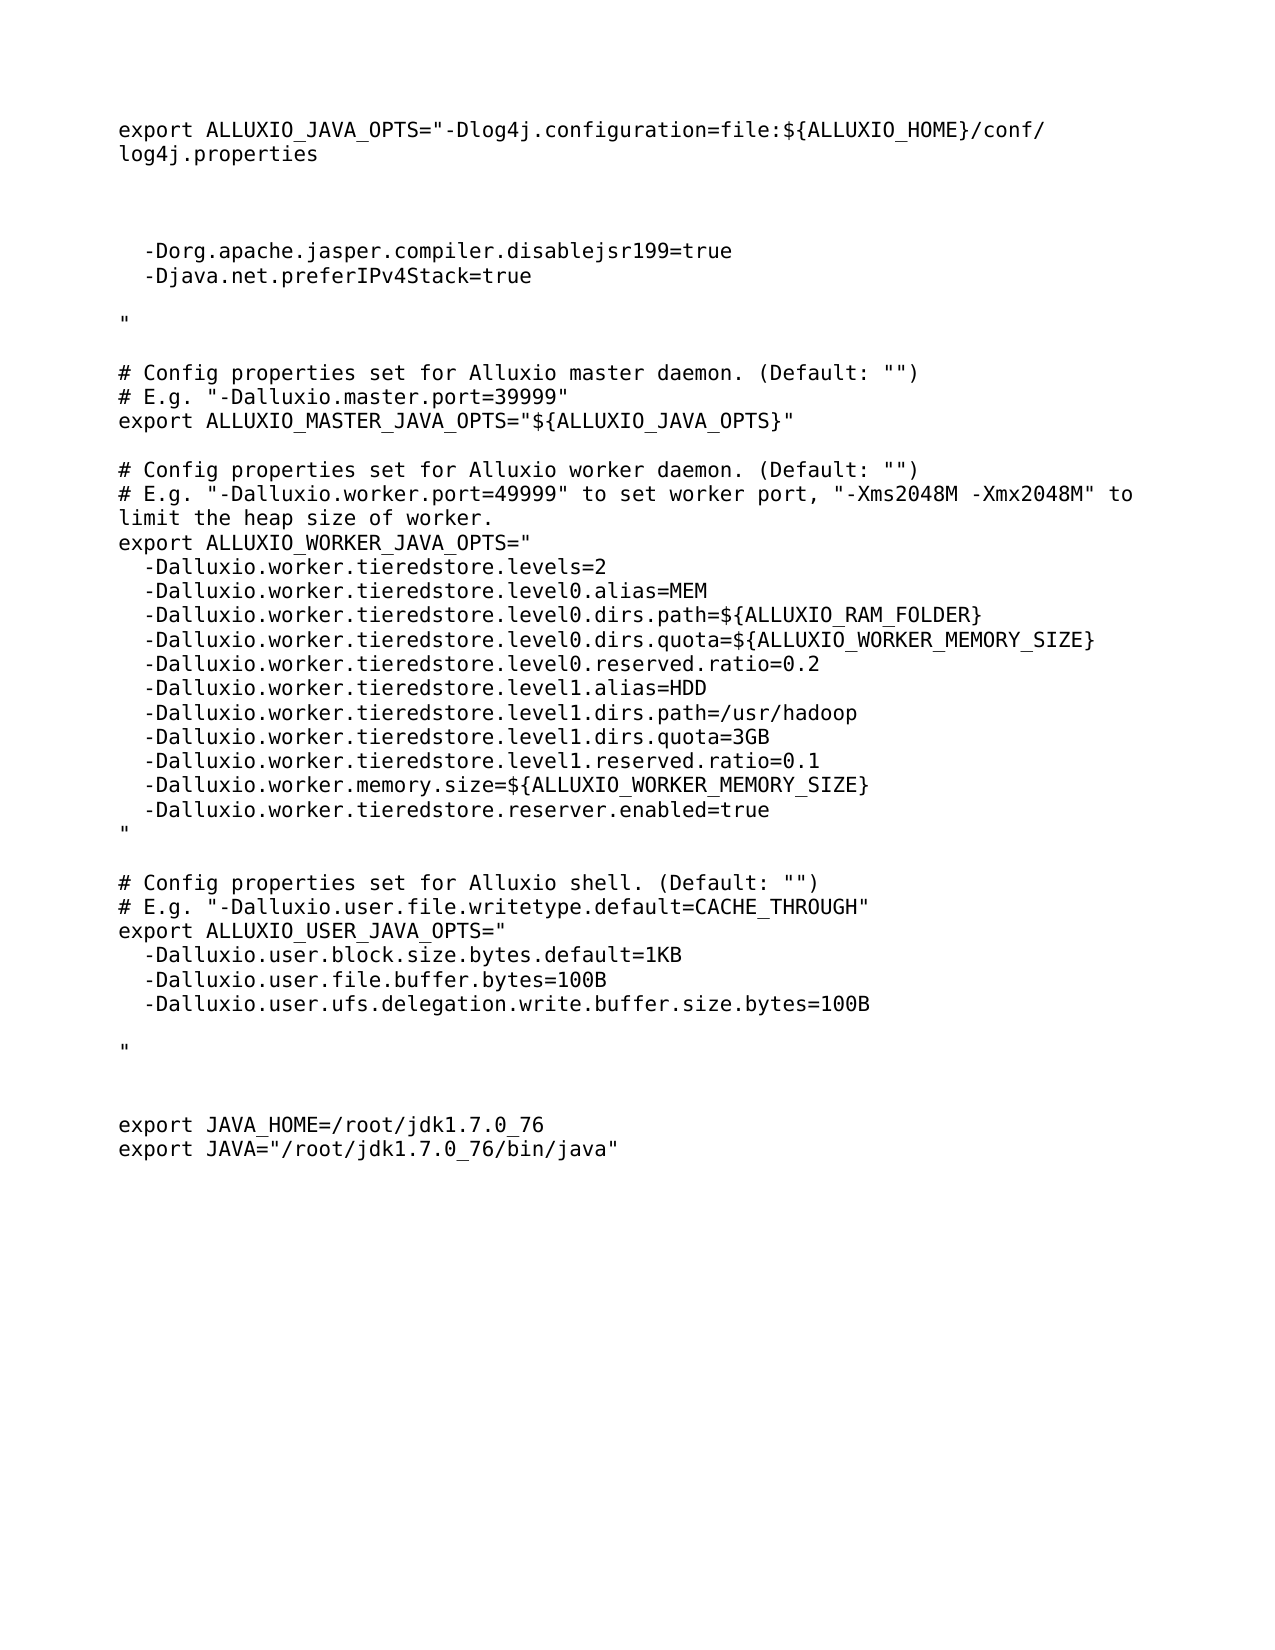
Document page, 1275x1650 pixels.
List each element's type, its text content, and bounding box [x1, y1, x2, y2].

text -Dalluxio.worker.tieredstore.reserver.enabled=true [118, 798, 1157, 822]
text -Dalluxio.worker.tieredstore.level1.alias=HDD [118, 676, 1157, 701]
text -Dalluxio.user.block.size.bytes.default=1KB [118, 943, 1157, 968]
text -Dalluxio.worker.tieredstore.level0.dirs.quota=${ALLUXIO_WORKER_MEMORY_SIZE} [118, 628, 1157, 652]
text -Dalluxio.user.ufs.delegation.write.buffer.size.bytes=100B [118, 992, 1157, 1016]
text " [118, 312, 1157, 337]
text -Dalluxio.worker.tieredstore.levels=2 [118, 555, 1157, 579]
text export ALLUXIO_WORKER_JAVA_OPTS=" [118, 531, 1157, 555]
text export ALLUXIO_USER_JAVA_OPTS=" [118, 919, 1157, 943]
text # E.g. "-Dalluxio.user.file.writetype.default=CACHE_THROUGH" [118, 895, 1157, 919]
text export JAVA="/root/jdk1.7.0_76/bin/java" [118, 1137, 1157, 1162]
text export ALLUXIO_JAVA_OPTS="-Dlog4j.configuration=file:${ALLUXIO_HOME}/conf/log4j.properties [118, 118, 1157, 167]
text -Dalluxio.worker.tieredstore.level0.dirs.path=${ALLUXIO_RAM_FOLDER} [118, 603, 1157, 628]
text -Dalluxio.user.file.buffer.bytes=100B [118, 968, 1157, 992]
text -Dalluxio.worker.memory.size=${ALLUXIO_WORKER_MEMORY_SIZE} [118, 773, 1157, 798]
text # E.g. "-Dalluxio.master.port=39999" [118, 385, 1157, 409]
text -Dorg.apache.jasper.compiler.disablejsr199=true [118, 239, 1157, 264]
text -Djava.net.preferIPv4Stack=true [118, 264, 1157, 288]
text export JAVA_HOME=/root/jdk1.7.0_76 [118, 1113, 1157, 1137]
text " [118, 1040, 1157, 1065]
text # Config properties set for Alluxio shell. (Default: "") [118, 871, 1157, 895]
text -Dalluxio.worker.tieredstore.level0.alias=MEM [118, 579, 1157, 603]
text -Dalluxio.worker.tieredstore.level1.dirs.quota=3GB [118, 725, 1157, 749]
text export ALLUXIO_MASTER_JAVA_OPTS="${ALLUXIO_JAVA_OPTS}" [118, 409, 1157, 434]
text # Config properties set for Alluxio master daemon. (Default: "") [118, 361, 1157, 385]
text -Dalluxio.worker.tieredstore.level0.reserved.ratio=0.2 [118, 652, 1157, 676]
text -Dalluxio.worker.tieredstore.level1.dirs.path=/usr/hadoop [118, 701, 1157, 725]
text " [118, 822, 1157, 846]
text # E.g. "-Dalluxio.worker.port=49999" to set worker port, "-Xms2048M -Xmx2048M" to limit the heap size of worker. [118, 482, 1157, 531]
text -Dalluxio.worker.tieredstore.level1.reserved.ratio=0.1 [118, 749, 1157, 773]
text # Config properties set for Alluxio worker daemon. (Default: "") [118, 458, 1157, 482]
